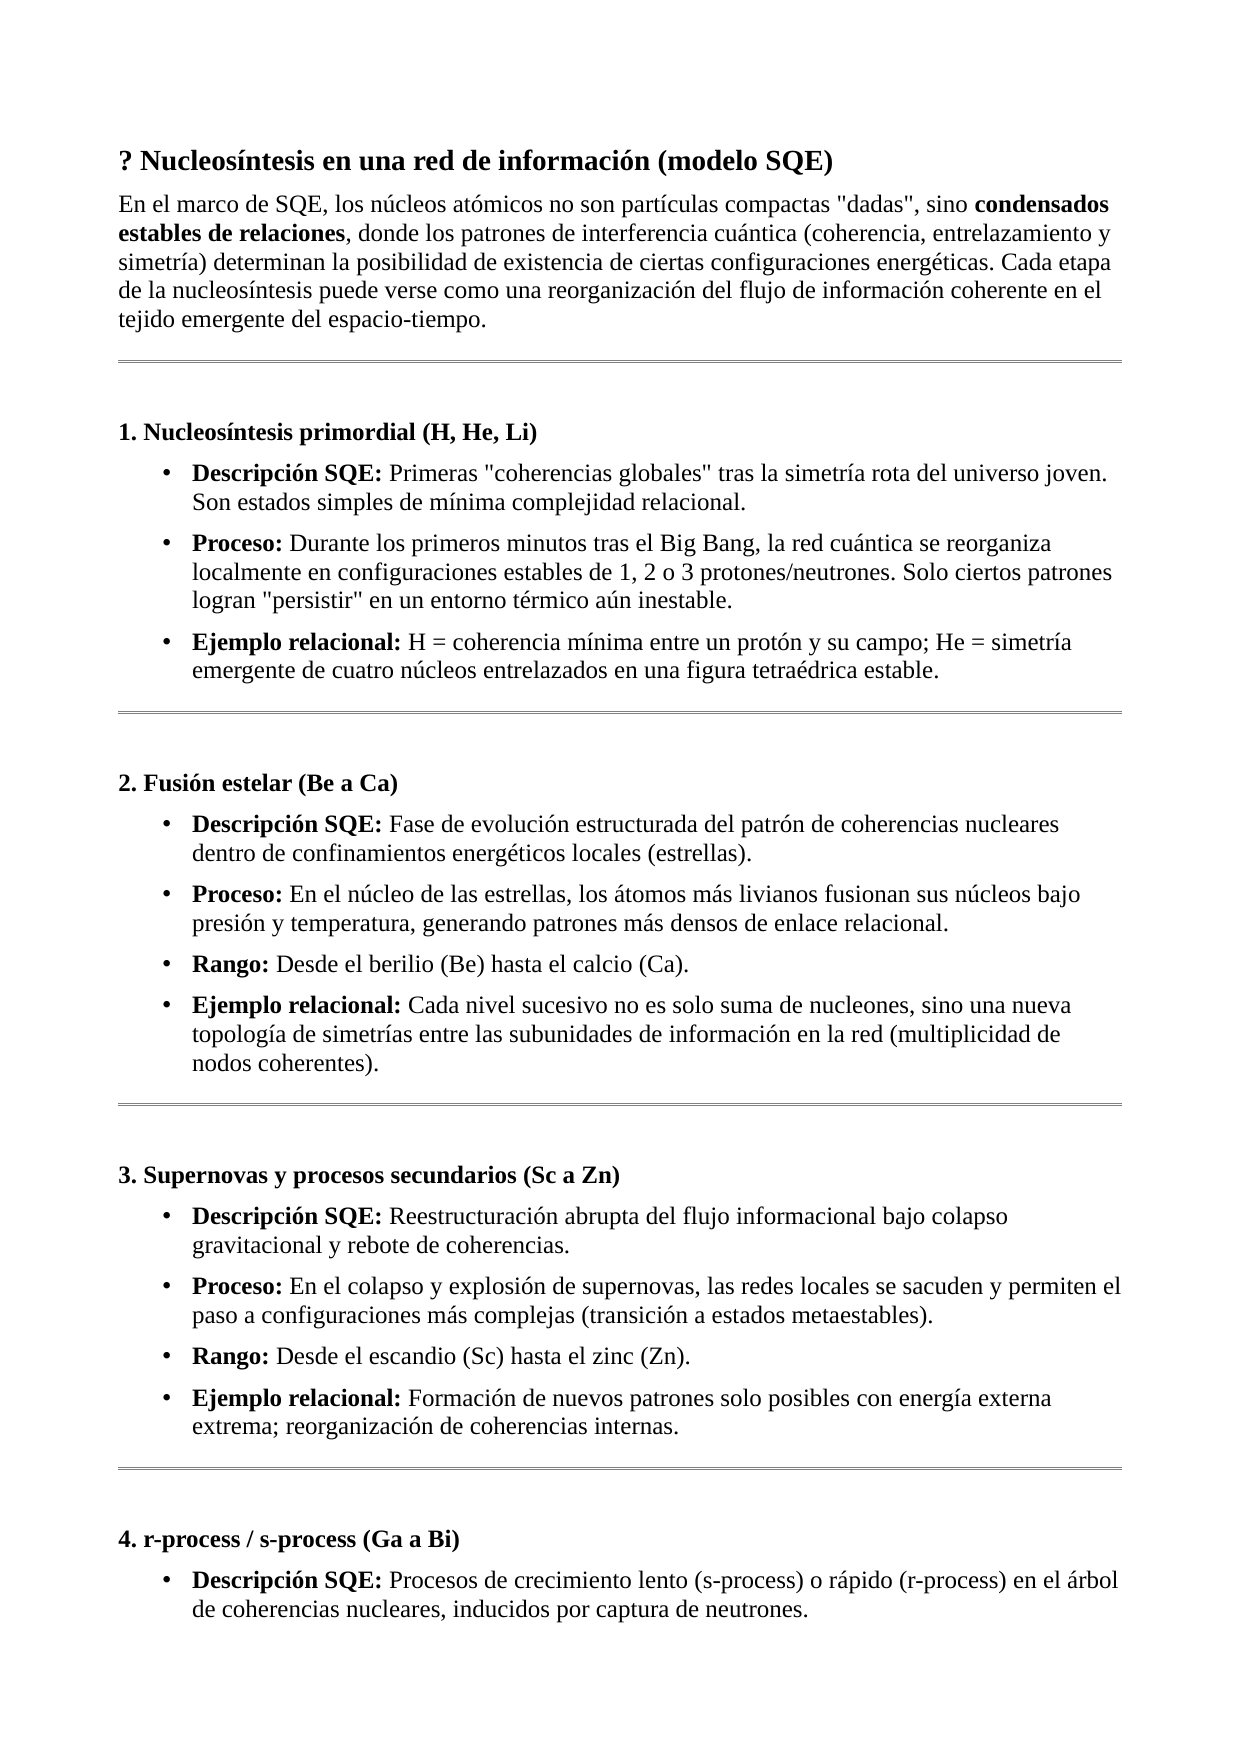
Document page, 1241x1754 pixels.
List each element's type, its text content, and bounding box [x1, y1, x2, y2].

list Descripción SQE: Procesos de crecimiento lento (s-process) o rápido (r-process) en el árbol de coherencias nucleares, inducidos por captura de neutrones. [162, 1565, 1122, 1622]
list Rango: Desde el escandio (Sc) hasta el zinc (Zn). [162, 1341, 1122, 1370]
list Proceso: En el colapso y explosión de supernovas, las redes locales se sacuden y permiten el paso a configuraciones más complejas (transición a estados metaestables). [162, 1271, 1122, 1329]
subtitle 1. Nucleosíntesis primordial (H, He, Li) [118, 417, 1122, 445]
text En el marco de SQE, los núcleos atómicos no son partículas compactas "dadas", sino condensados estables de relaciones, donde los patrones de interferencia cuántica (coherencia, entrelazamiento y simetría) determinan la posibilidad de existencia de ciertas configuraciones energéticas. Cada etapa de la nucleosíntesis puede verse como una reorganización del flujo de información coherente en el tejido emergente del espacio-tiempo. [118, 189, 1122, 333]
subtitle 3. Supernovas y procesos secundarios (Sc a Zn) [118, 1160, 1122, 1189]
subtitle 2. Fusión estelar (Be a Ca) [118, 768, 1122, 796]
list Ejemplo relacional: Formación de nuevos patrones solo posibles con energía externa extrema; reorganización de coherencias internas. [162, 1383, 1122, 1440]
list Ejemplo relacional: H = coherencia mínima entre un protón y su campo; He = simetría emergente de cuatro núcleos entrelazados en una figura tetraédrica estable. [162, 627, 1122, 684]
subtitle ? Nucleosíntesis en una red de información (modelo SQE) [118, 143, 1122, 177]
list Rango: Desde el berilio (Be) hasta el calcio (Ca). [162, 949, 1122, 978]
list Proceso: Durante los primeros minutos tras el Big Bang, la red cuántica se reorganiza localmente en configuraciones estables de 1, 2 o 3 protones/neutrones. Solo ciertos patrones logran "persistir" en un entorno térmico aún inestable. [162, 528, 1122, 614]
list Descripción SQE: Primeras "coherencias globales" tras la simetría rota del universo joven. Son estados simples de mínima complejidad relacional. [162, 458, 1122, 515]
list Ejemplo relacional: Cada nivel sucesivo no es solo suma de nucleones, sino una nueva topología de simetrías entre las subunidades de información en la red (multiplicidad de nodos coherentes). [162, 990, 1122, 1076]
subtitle 4. r-process / s-process (Ga a Bi) [118, 1524, 1122, 1552]
list Proceso: En el núcleo de las estrellas, los átomos más livianos fusionan sus núcleos bajo presión y temperatura, generando patrones más densos de enlace relacional. [162, 879, 1122, 936]
list Descripción SQE: Fase de evolución estructurada del patrón de coherencias nucleares dentro de confinamientos energéticos locales (estrellas). [162, 809, 1122, 866]
list Descripción SQE: Reestructuración abrupta del flujo informacional bajo colapso gravitacional y rebote de coherencias. [162, 1201, 1122, 1259]
